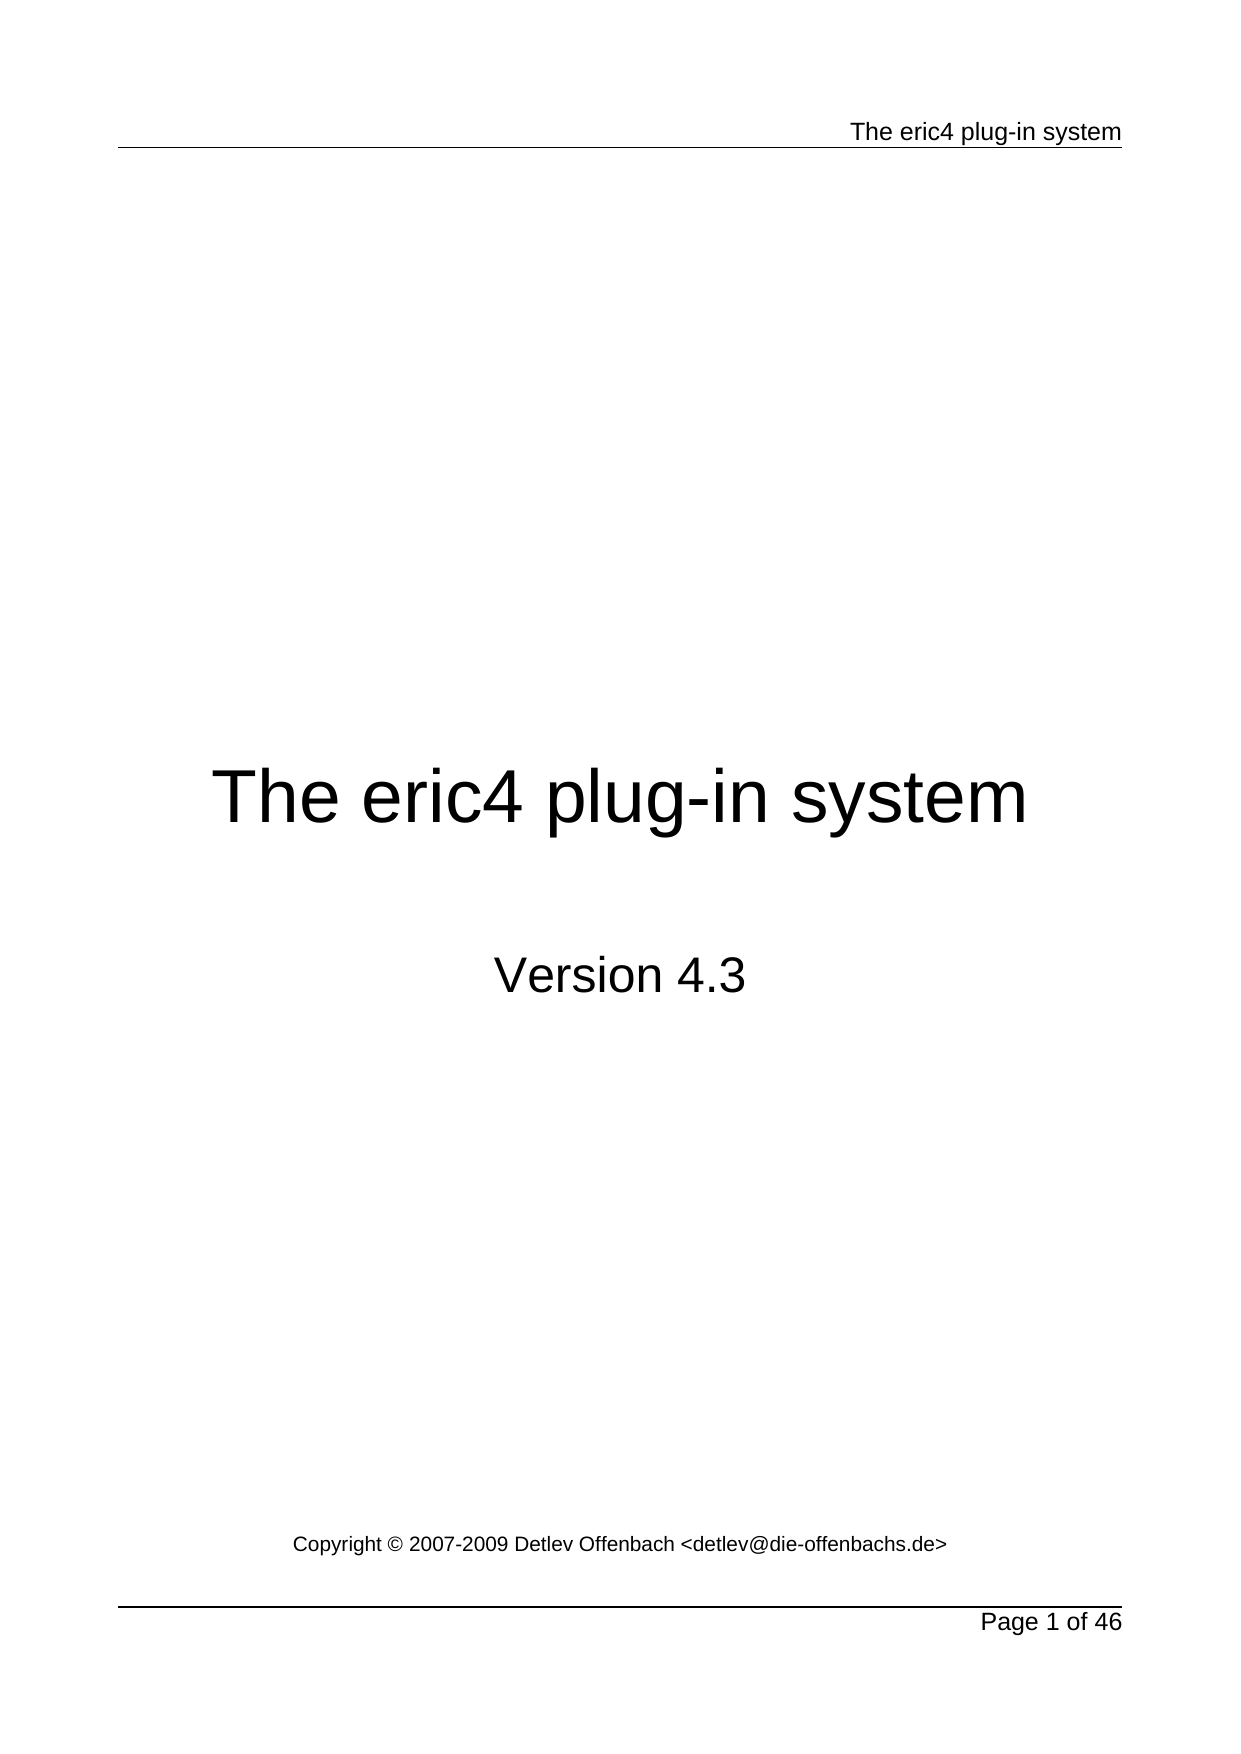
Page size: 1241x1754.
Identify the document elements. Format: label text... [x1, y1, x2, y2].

text Copyright © 2007-2009 Detlev Offenbach <detlev@die-offenbachs.de> [118, 1532, 1122, 1556]
text The eric4 plug-in system [118, 754, 1122, 838]
text Version 4.3 [118, 947, 1122, 1003]
